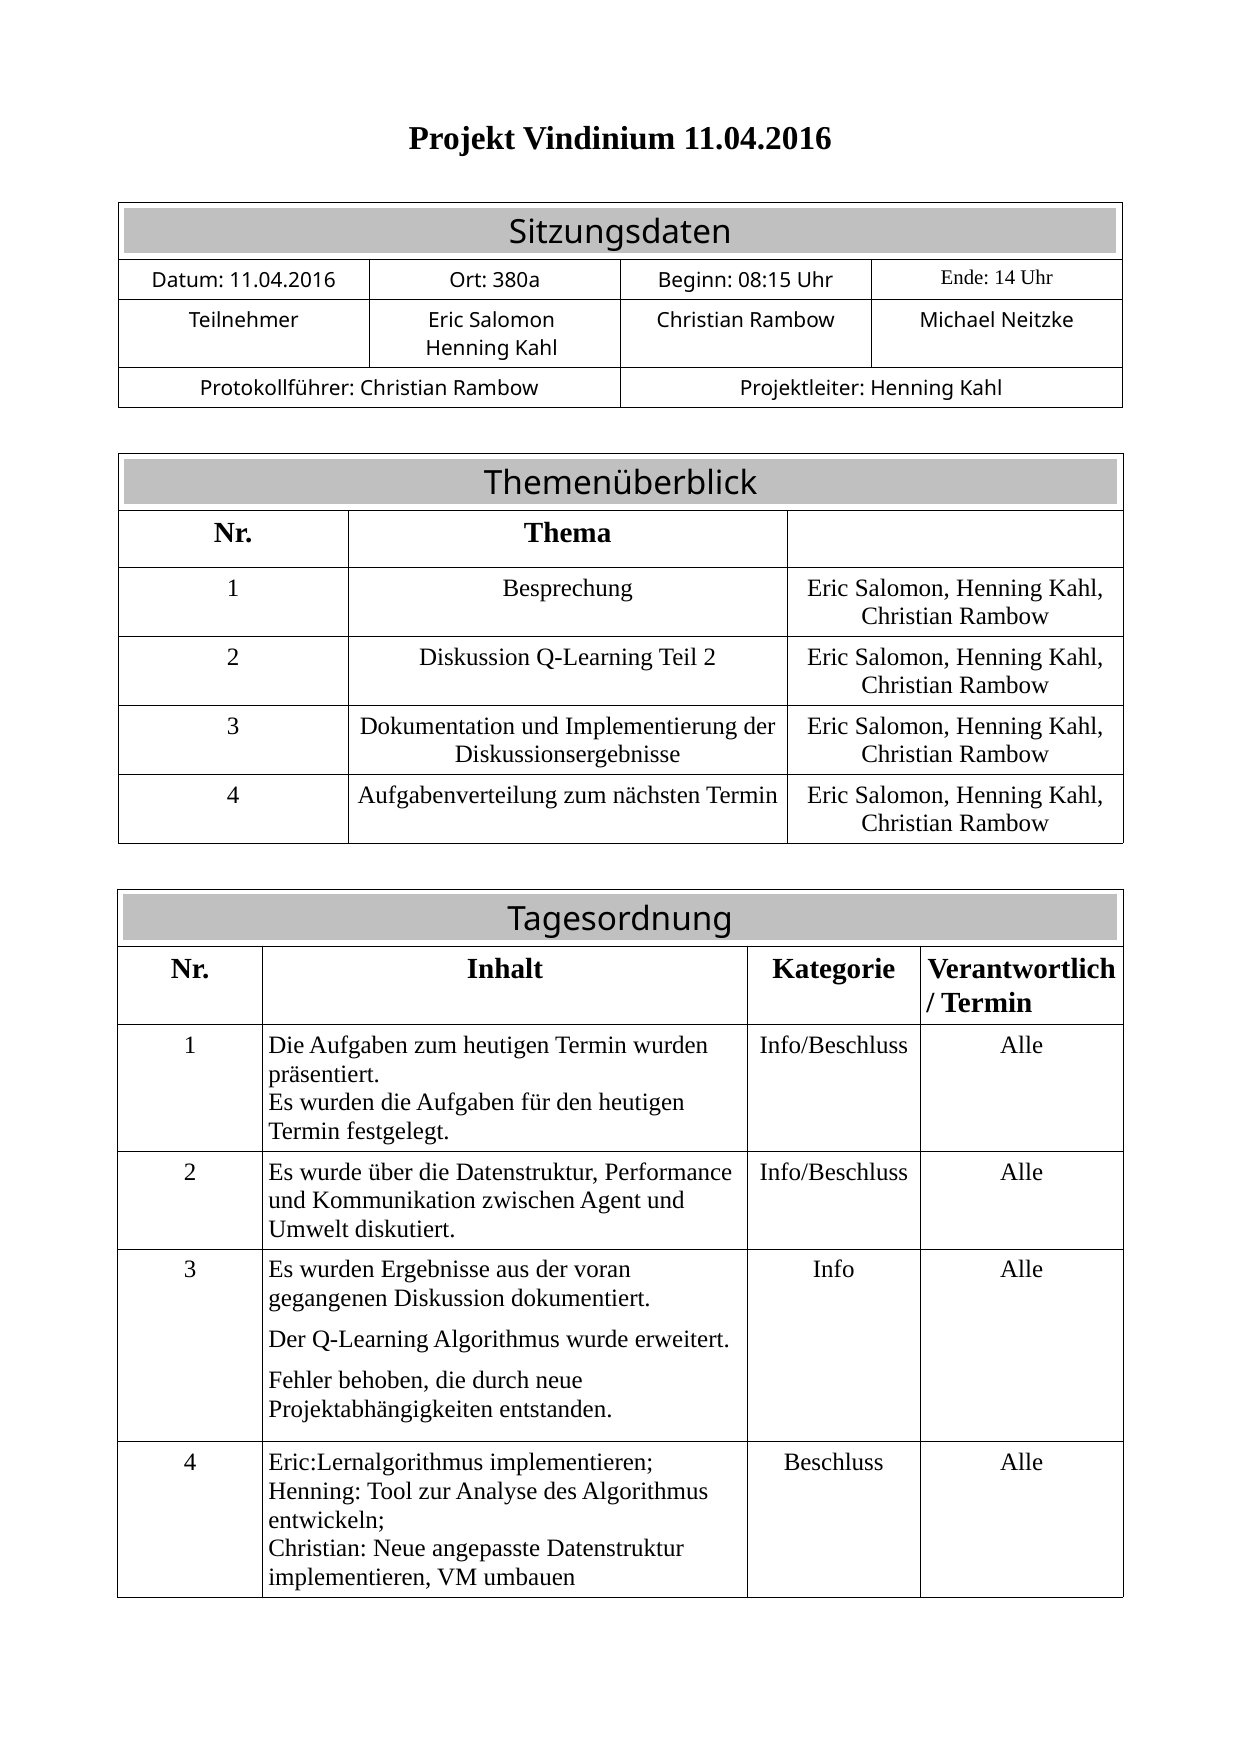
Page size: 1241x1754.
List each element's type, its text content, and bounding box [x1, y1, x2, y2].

table_cell 4 [119, 775, 348, 843]
table_cell Dokumentation und Implementierung der Diskussionsergebnisse [349, 706, 787, 774]
table_cell Inhalt [263, 947, 747, 1024]
table_cell Alle [921, 1152, 1123, 1248]
table_cell Es wurde über die Datenstruktur, Performance und Kommunikation zwischen Agent und Umwelt diskutiert. [263, 1152, 747, 1248]
table_cell Diskussion Q-Learning Teil 2 [349, 637, 787, 705]
table_cell Die Aufgaben zum heutigen Termin wurden präsentiert. Es wurden die Aufgaben für den heutigen Termin festgelegt. [263, 1025, 747, 1151]
table_cell Eric Salomon Henning Kahl [370, 300, 620, 367]
table_cell Eric Salomon, Henning Kahl, Christian Rambow [788, 568, 1123, 636]
table_cell 3 [118, 1250, 262, 1441]
table_cell Teilnehmer [119, 300, 369, 367]
table_cell 2 [118, 1152, 262, 1248]
table_cell Ort: 380a [370, 260, 620, 299]
table_cell Info/Beschluss [748, 1152, 920, 1248]
table_cell Verantwortlich / Termin [921, 947, 1123, 1024]
table_cell Kategorie [748, 947, 920, 1024]
table_cell Protokollführer: Christian Rambow [119, 368, 620, 407]
table_header Themenüberblick [119, 454, 1123, 510]
table_cell 2 [119, 637, 348, 705]
table_cell Info [748, 1250, 920, 1441]
table_cell Beschluss [748, 1442, 920, 1597]
table_cell 4 [118, 1442, 262, 1597]
table_cell Datum: 11.04.2016 [119, 260, 369, 299]
table_cell Alle [921, 1442, 1123, 1597]
table_cell Info/Beschluss [748, 1025, 920, 1151]
table_cell Beginn: 08:15 Uhr [621, 260, 871, 299]
table_cell 1 [119, 568, 348, 636]
table_cell Es wurden Ergebnisse aus der voran gegangenen Diskussion dokumentiert. Der Q-Learning Algorithmus wurde erweitert. Fehler behoben, die durch neue Projektabhängigkeiten entstanden. [263, 1250, 747, 1441]
table_cell Nr. [118, 947, 262, 1024]
table_cell Eric Salomon, Henning Kahl, Christian Rambow [788, 637, 1123, 705]
table_cell 1 [118, 1025, 262, 1151]
table_cell Projektleiter: Henning Kahl [621, 368, 1122, 407]
table_cell Alle [921, 1250, 1123, 1441]
table_cell Ende: 14 Uhr [872, 260, 1122, 299]
table_cell Aufgabenverteilung zum nächsten Termin [349, 775, 787, 843]
text Projekt Vindinium 11.04.2016 [118, 118, 1122, 156]
table_header Sitzungsdaten [119, 203, 1122, 259]
table_cell Eric:Lernalgorithmus implementieren; Henning: Tool zur Analyse des Algorithmus entwickeln; Christian: Neue angepasste Datenstruktur implementieren, VM umbauen [263, 1442, 747, 1597]
table_cell Nr. [119, 511, 348, 567]
table_cell Eric Salomon, Henning Kahl, Christian Rambow [788, 706, 1123, 774]
table_cell Michael Neitzke [872, 300, 1122, 367]
table_cell Alle [921, 1025, 1123, 1151]
table_cell 3 [119, 706, 348, 774]
table_cell Besprechung [349, 568, 787, 636]
table_cell [788, 511, 1123, 567]
table_header Tagesordnung [118, 890, 1123, 946]
table_cell Eric Salomon, Henning Kahl, Christian Rambow [788, 775, 1123, 843]
table_cell Thema [349, 511, 787, 567]
table_cell Christian Rambow [621, 300, 871, 367]
